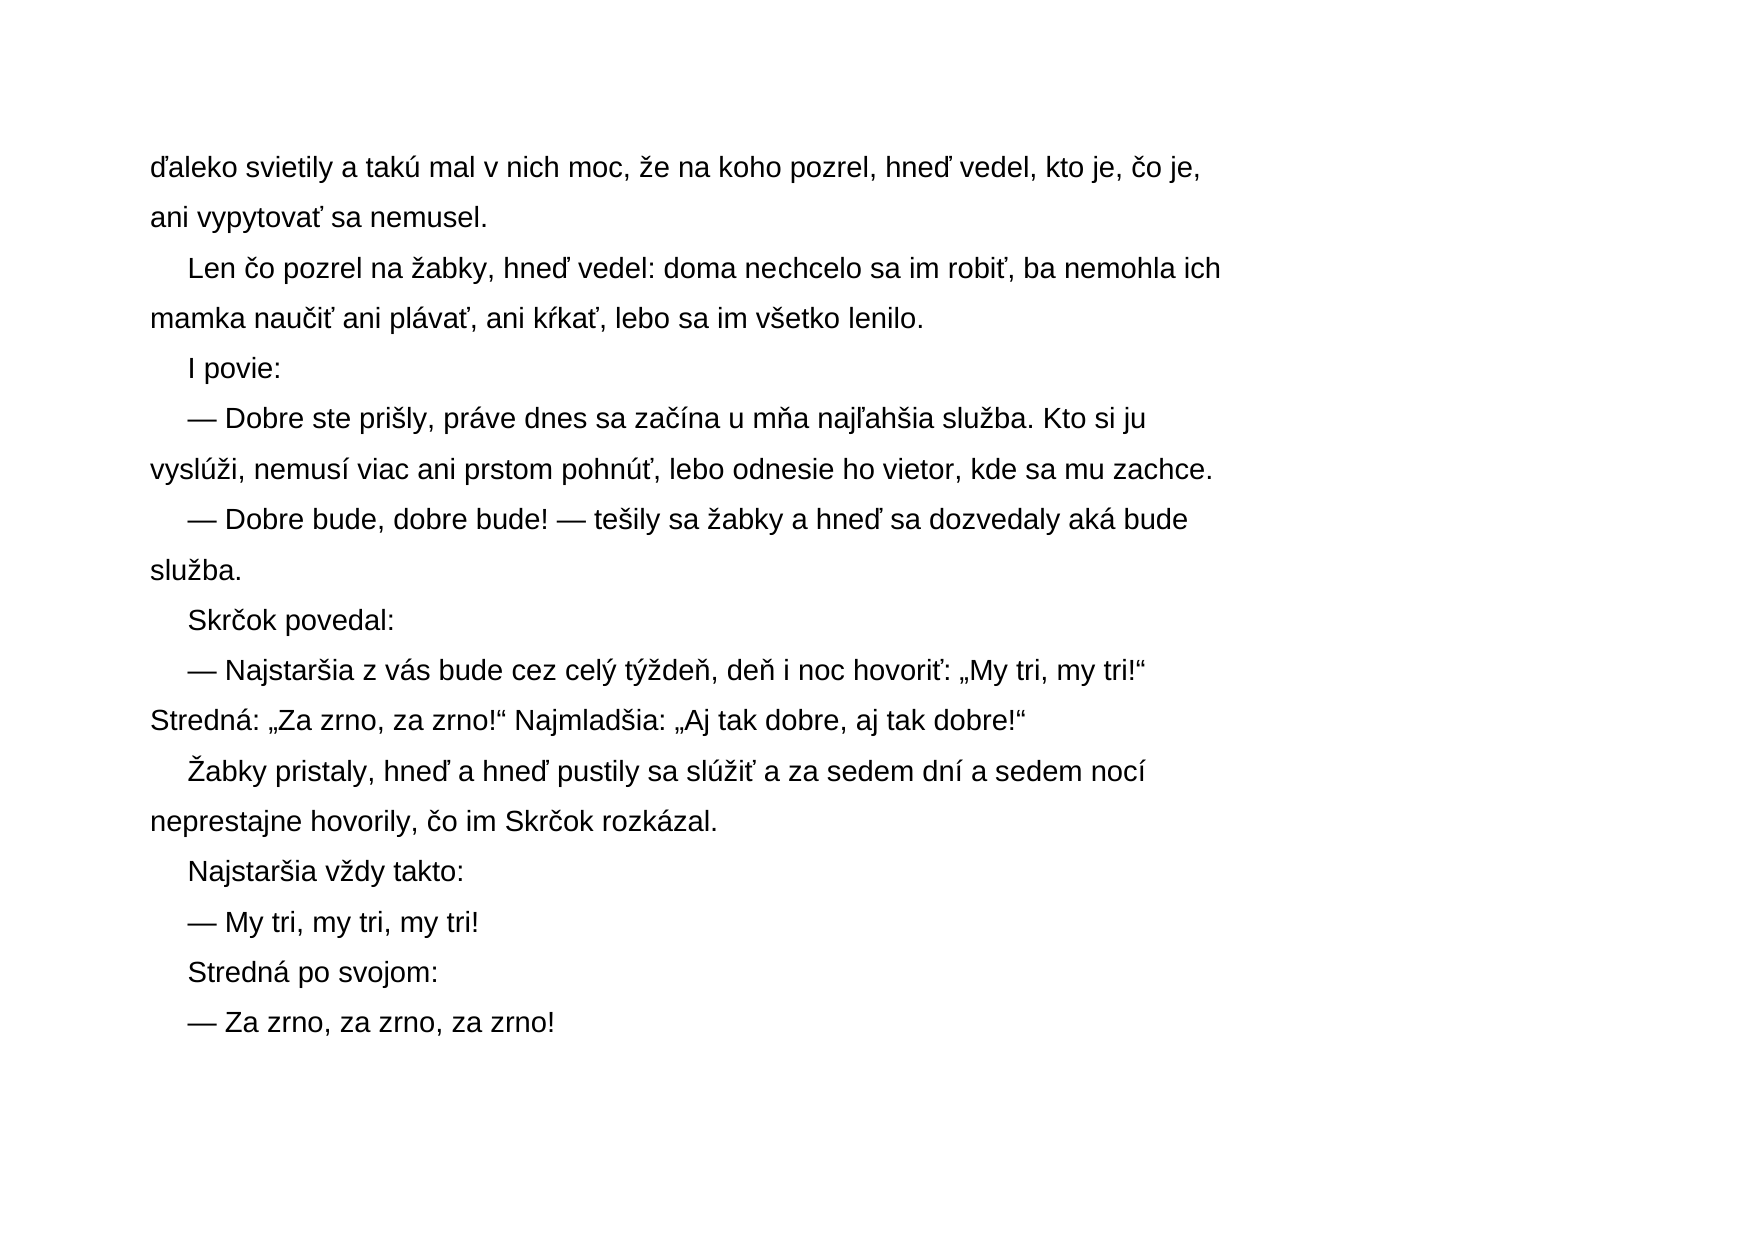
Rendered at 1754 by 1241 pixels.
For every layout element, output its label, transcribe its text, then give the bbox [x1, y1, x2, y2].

text Najstaršia vždy takto: [150, 854, 1243, 888]
text — Za zrno, za zrno, za zrno! [150, 1005, 1243, 1039]
text — My tri, my tri, my tri! [150, 905, 1243, 938]
text I povie: [150, 351, 1243, 385]
text — Najstaršia z vás bude cez celý týždeň, deň i noc hovoriť: „My tri, my tri!“ Stredná: „Za zrno, za zrno!“ Najmladšia: „Aj tak dobre, aj tak dobre!“ [150, 653, 1243, 737]
text Stredná po svojom: [150, 955, 1243, 988]
text ďaleko svietily a takú mal v nich moc, že na koho pozrel, hneď vedel, kto je, čo je, ani vypytovať sa nemusel. [150, 150, 1243, 234]
text Len čo pozrel na žabky, hneď vedel: doma ne­chcelo sa im robiť, ba nemohla ich mamka naučiť ani plávať, ani kŕkať, lebo sa im všetko lenilo. [150, 251, 1243, 334]
text Žabky pristaly, hneď a hneď pustily sa slúžiť a za sedem dní a sedem nocí neprestajne hovorily, čo im Skrčok rozkázal. [150, 754, 1243, 838]
text — Dobre ste prišly, práve dnes sa začína u mňa najľahšia služba. Kto si ju vyslúži, nemusí viac ani prstom pohnúť, lebo odnesie ho vietor, kde sa mu zachce. [150, 402, 1243, 485]
text — Dobre bude, dobre bude! — tešily sa žabky a hneď sa dozvedaly aká bude služba. [150, 502, 1243, 586]
text Skrčok povedal: [150, 603, 1243, 636]
